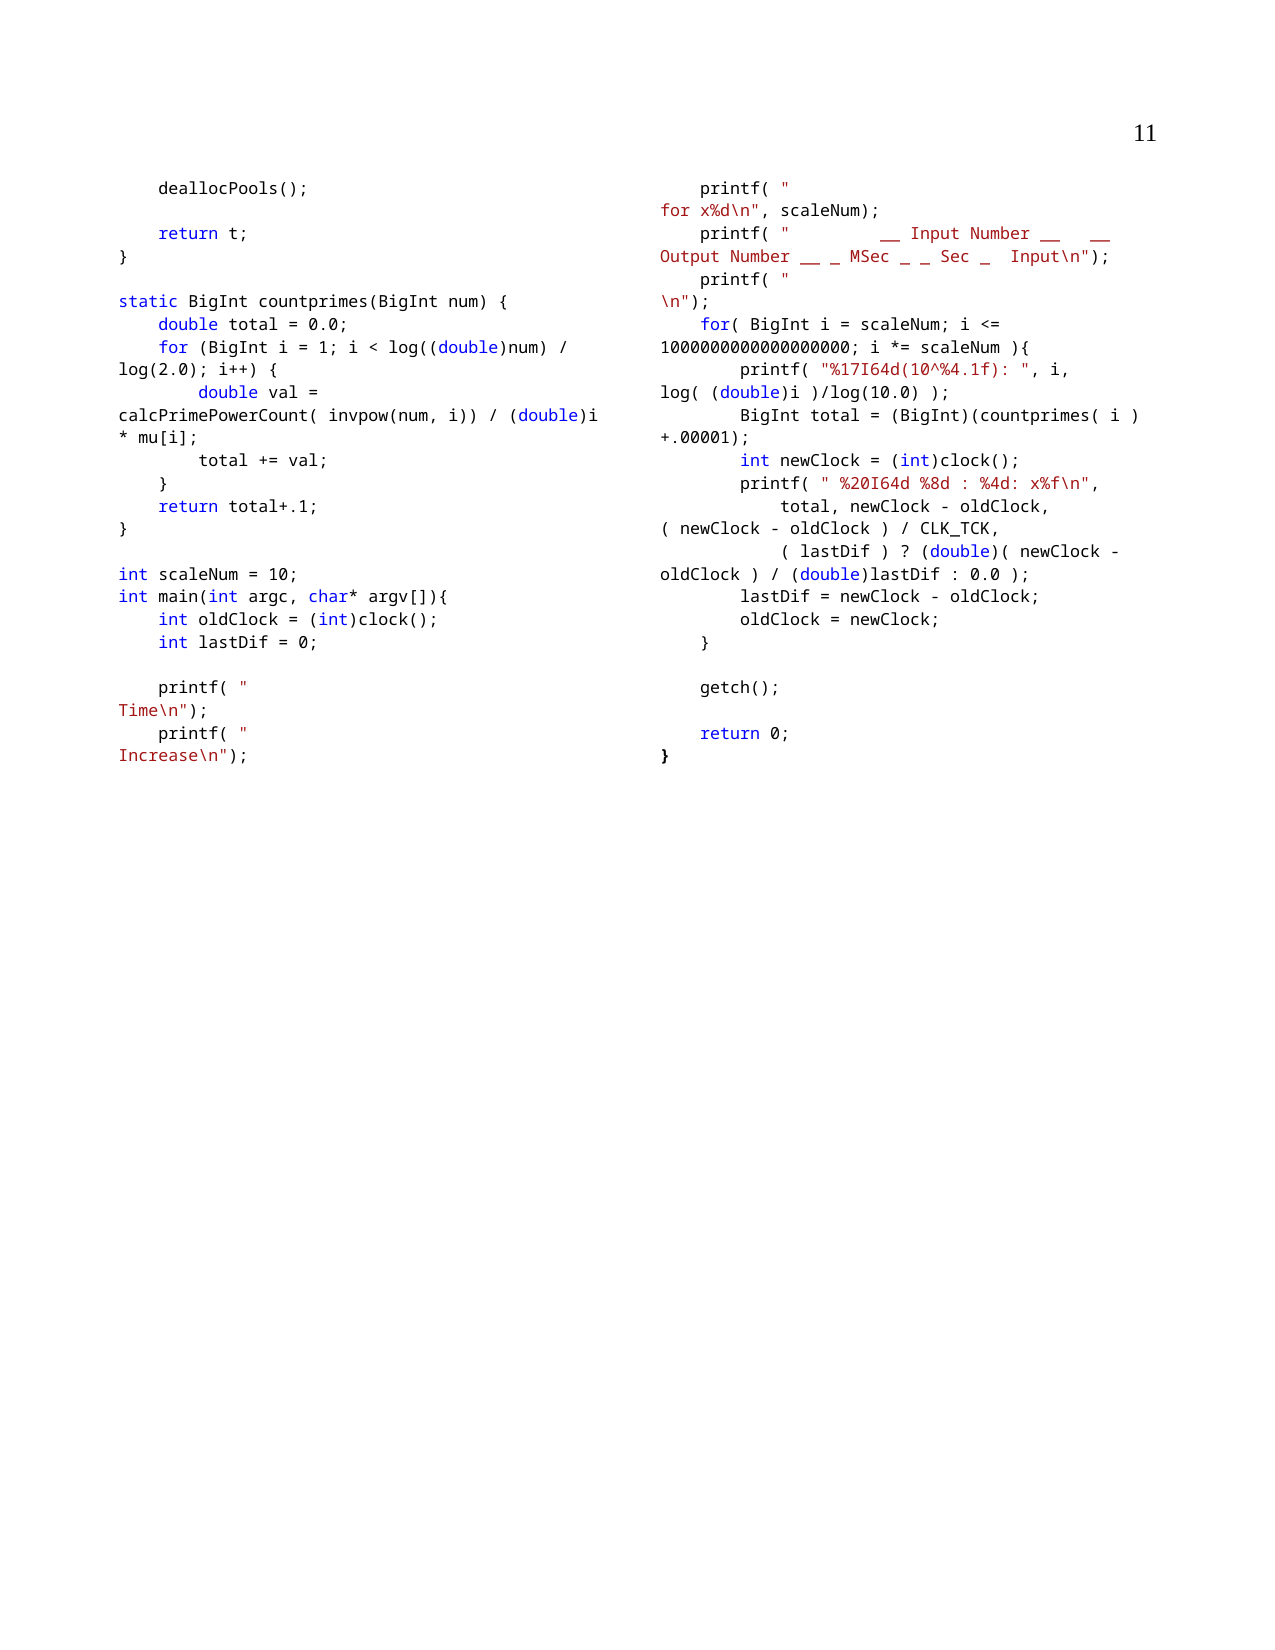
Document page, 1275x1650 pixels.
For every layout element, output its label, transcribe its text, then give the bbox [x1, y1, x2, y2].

text } [118, 244, 615, 267]
text double total = 0.0; [118, 313, 615, 335]
text printf( "%17I64d(10^%4.1f): ", i, log( (double)i )/log(10.0) ); [660, 358, 1157, 403]
text return t; [118, 222, 615, 244]
text printf( " Increase\n"); [118, 721, 615, 767]
text BigInt total = (BigInt)(countprimes( i )+.00001); [660, 403, 1157, 449]
text for (BigInt i = 1; i < log((double)num) / log(2.0); i++) { [118, 335, 615, 381]
text printf( " __ Input Number __ __ Output Number __ _ MSec _ _ Sec _ Input\n"); [660, 222, 1157, 267]
text getch(); [660, 676, 1157, 699]
text return 0; [660, 721, 1157, 744]
text printf( " for x%d\n", scaleNum); [660, 176, 1157, 222]
text printf( " %20I64d %8d : %4d: x%f\n", [660, 472, 1157, 494]
text total += val; [118, 449, 615, 472]
text static BigInt countprimes(BigInt num) { [118, 290, 615, 313]
text int lastDif = 0; [118, 631, 615, 653]
text int newClock = (int)clock(); [660, 449, 1157, 472]
text double val = calcPrimePowerCount( invpow(num, i)) / (double)i * mu[i]; [118, 381, 615, 449]
text int scaleNum = 10; [118, 562, 615, 585]
text } [118, 472, 615, 494]
text int main(int argc, char* argv[]){ [118, 585, 615, 608]
text } [660, 744, 1157, 767]
text deallocPools(); [118, 176, 615, 199]
text printf( " Time\n"); [118, 676, 615, 721]
text oldClock = newClock; [660, 608, 1157, 631]
text } [660, 631, 1157, 653]
text ( lastDif ) ? (double)( newClock - oldClock ) / (double)lastDif : 0.0 ); [660, 540, 1157, 585]
text lastDif = newClock - oldClock; [660, 585, 1157, 608]
text int oldClock = (int)clock(); [118, 608, 615, 631]
text total, newClock - oldClock, ( newClock - oldClock ) / CLK_TCK, [660, 494, 1157, 540]
text for( BigInt i = scaleNum; i <= 1000000000000000000; i *= scaleNum ){ [660, 313, 1157, 358]
text return total+.1; [118, 494, 615, 517]
text printf( " \n"); [660, 267, 1157, 313]
text } [118, 517, 615, 540]
